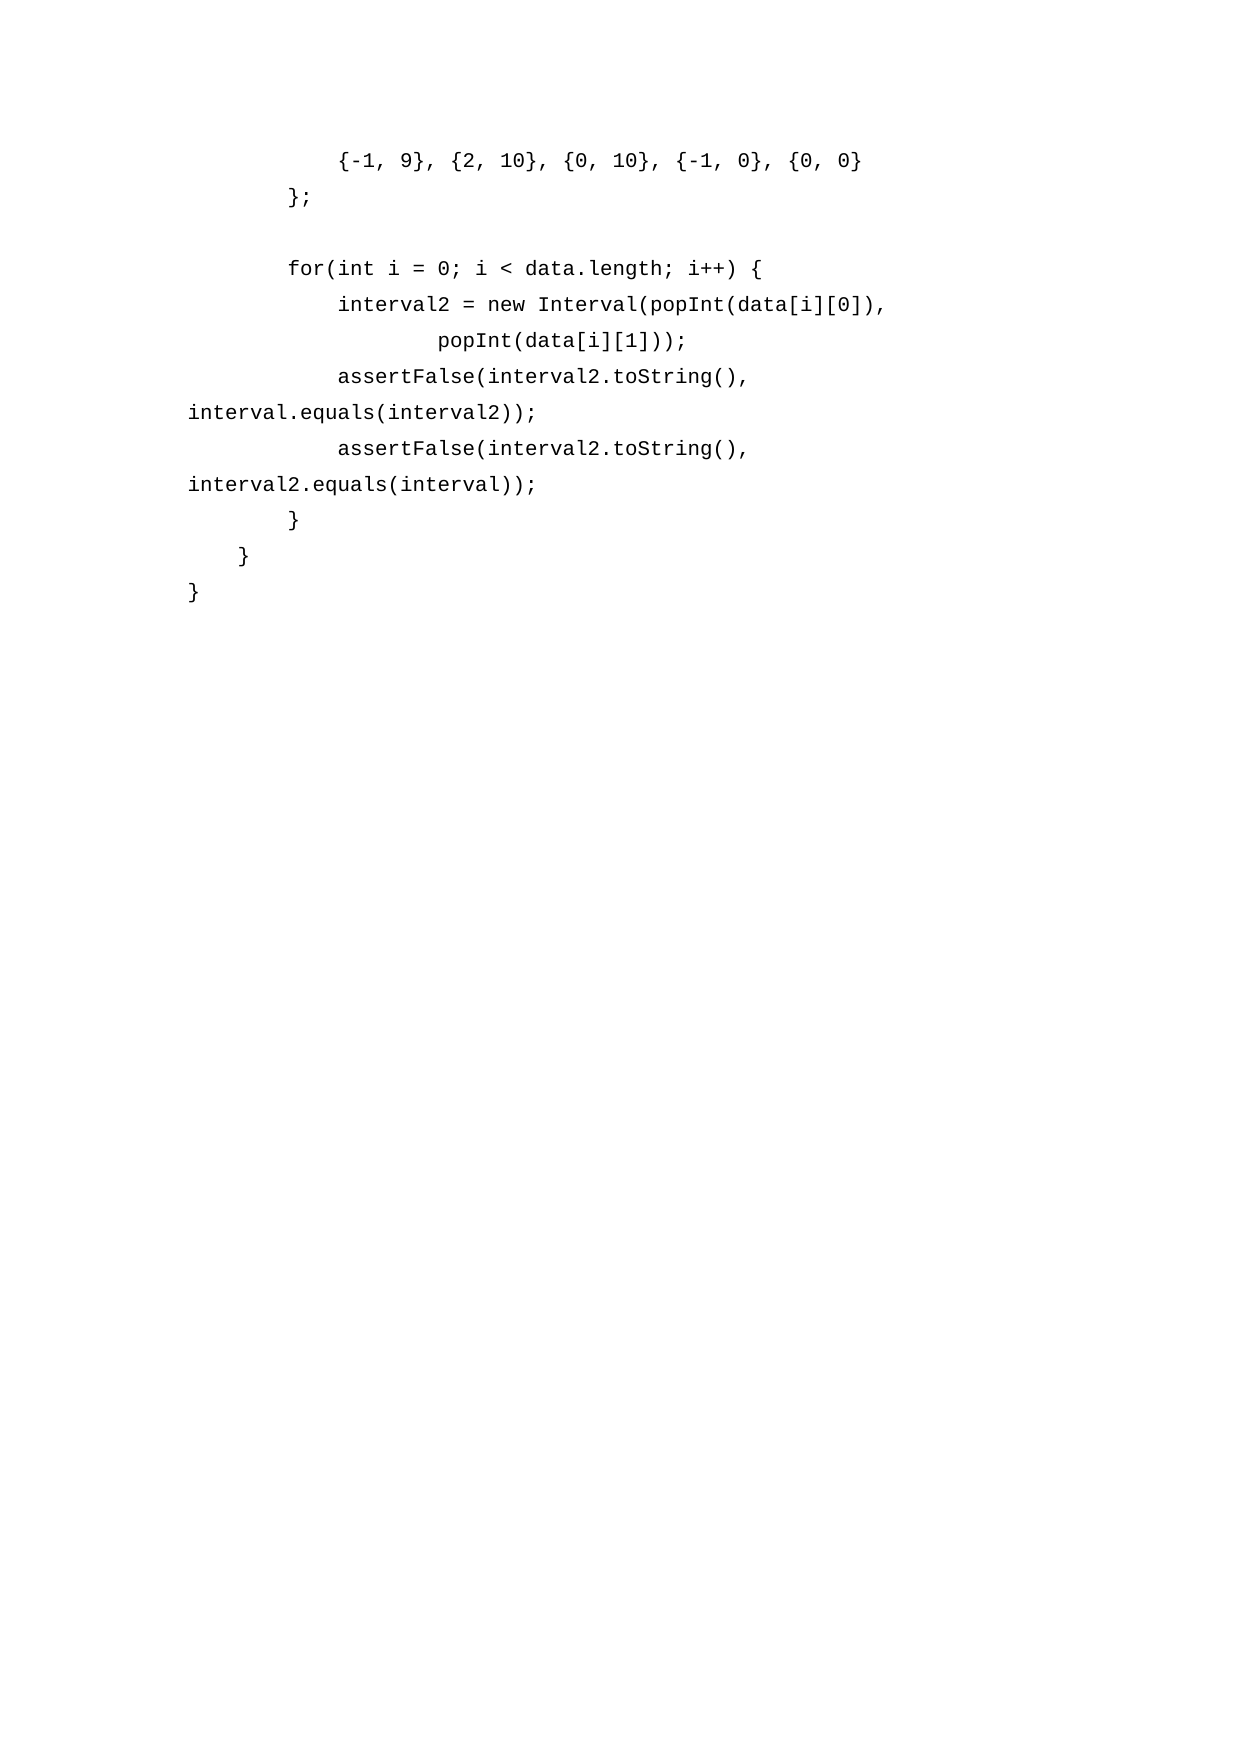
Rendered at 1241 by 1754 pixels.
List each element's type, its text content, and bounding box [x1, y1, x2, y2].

text } [187, 545, 1053, 569]
text for(int i = 0; i < data.length; i++) { [187, 258, 1053, 282]
text } [187, 581, 1053, 605]
text popInt(data[i][1])); [187, 330, 1053, 354]
text interval2 = new Interval(popInt(data[i][0]), [187, 294, 1053, 318]
text assertFalse(interval2.toString(), interval.equals(interval2)); [187, 366, 1053, 426]
text {-1, 9}, {2, 10}, {0, 10}, {-1, 0}, {0, 0} [187, 150, 1053, 174]
text }; [187, 186, 1053, 210]
text } [187, 509, 1053, 533]
text assertFalse(interval2.toString(), interval2.equals(interval)); [187, 437, 1053, 497]
